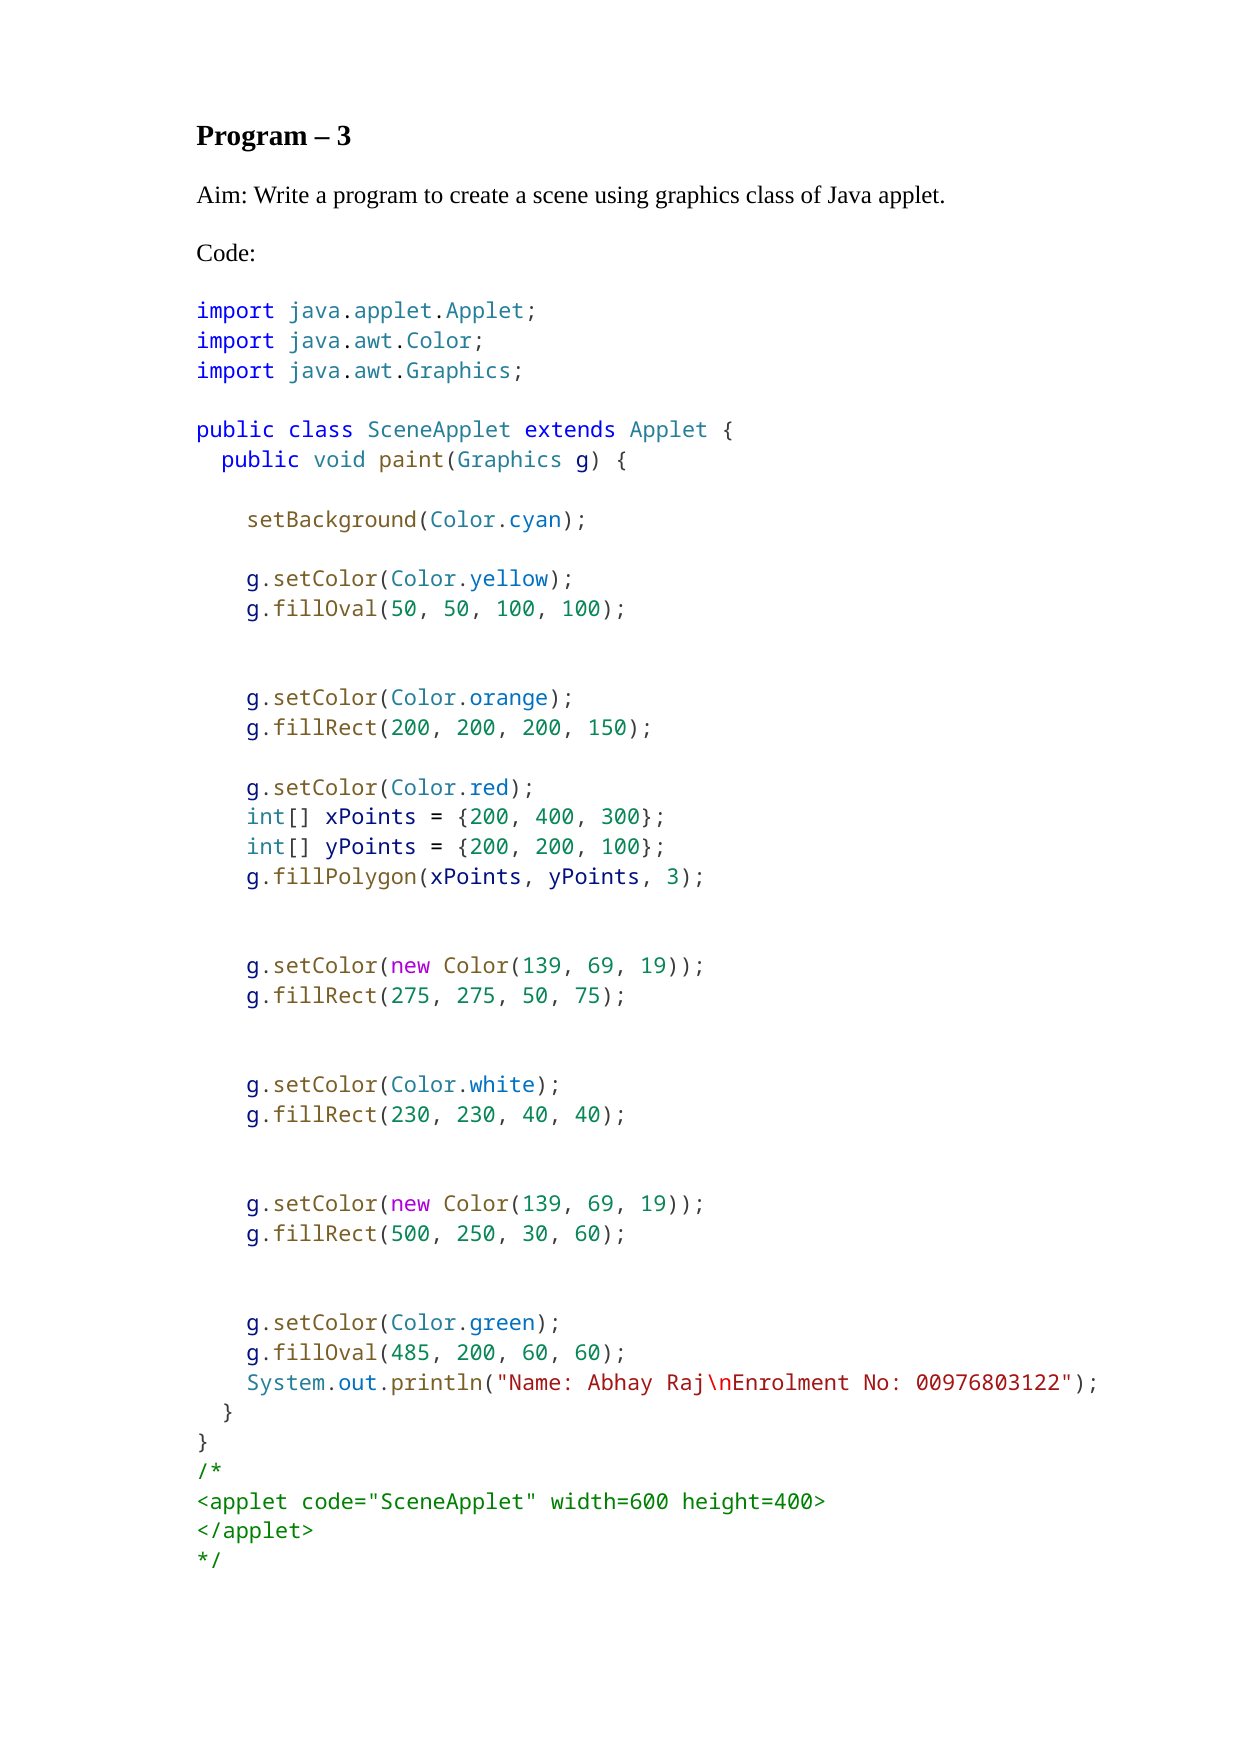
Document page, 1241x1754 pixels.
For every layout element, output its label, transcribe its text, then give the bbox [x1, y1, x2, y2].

text <applet code="SceneApplet" width=600 height=400> [196, 1486, 1122, 1515]
text import java.awt.Graphics; [196, 355, 1122, 385]
text g.fillOval(50, 50, 100, 100); [196, 593, 1122, 623]
text Aim: Write a program to create a scene using graphics class of Java applet. [196, 180, 1122, 209]
text /* [196, 1456, 1122, 1486]
text g.setColor(Color.white); [196, 1069, 1122, 1099]
text } [196, 1396, 1122, 1426]
text g.setColor(Color.orange); [196, 682, 1122, 712]
text } [196, 1426, 1122, 1456]
text g.fillOval(485, 200, 60, 60); [196, 1337, 1122, 1366]
text System.out.println("Name: Abhay Raj\nEnrolment No: 00976803122"); [196, 1366, 1122, 1396]
text Code: [196, 238, 1122, 267]
text g.setColor(Color.red); [196, 771, 1122, 801]
text public void paint(Graphics g) { [196, 444, 1122, 474]
text import java.applet.Applet; [196, 295, 1122, 325]
text g.setColor(new Color(139, 69, 19)); [196, 1188, 1122, 1218]
text g.setColor(Color.yellow); [196, 563, 1122, 593]
text g.fillRect(200, 200, 200, 150); [196, 712, 1122, 742]
text int[] yPoints = {200, 200, 100}; [196, 831, 1122, 861]
text g.setColor(Color.green); [196, 1307, 1122, 1337]
text g.fillRect(275, 275, 50, 75); [196, 980, 1122, 1009]
text import java.awt.Color; [196, 325, 1122, 355]
text g.fillPolygon(xPoints, yPoints, 3); [196, 861, 1122, 891]
text </applet> [196, 1515, 1122, 1545]
text g.fillRect(500, 250, 30, 60); [196, 1218, 1122, 1247]
text g.fillRect(230, 230, 40, 40); [196, 1099, 1122, 1128]
text g.setColor(new Color(139, 69, 19)); [196, 950, 1122, 980]
text Program – 3 [196, 118, 1122, 152]
text int[] xPoints = {200, 400, 300}; [196, 801, 1122, 831]
text */ [196, 1545, 1122, 1575]
text public class SceneApplet extends Applet { [196, 414, 1122, 444]
text setBackground(Color.cyan); [196, 504, 1122, 533]
